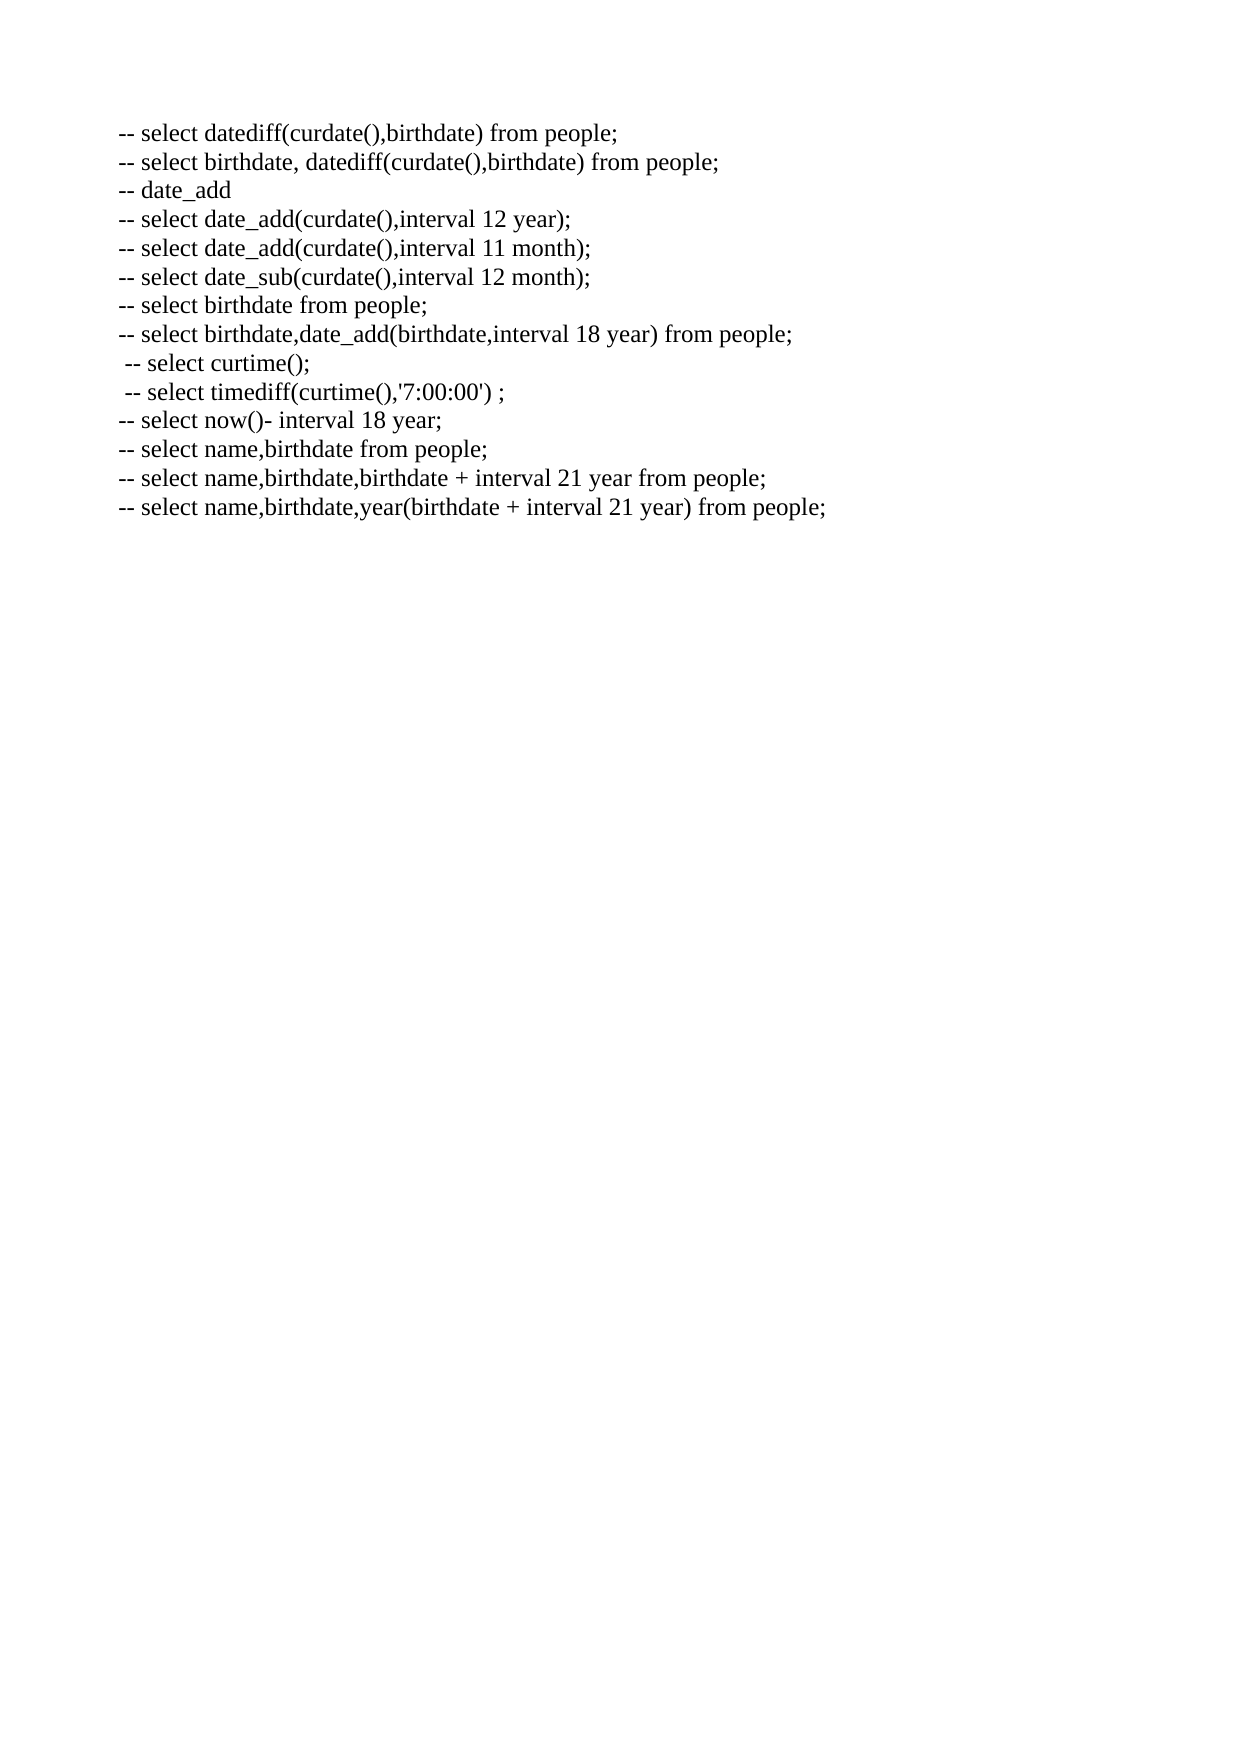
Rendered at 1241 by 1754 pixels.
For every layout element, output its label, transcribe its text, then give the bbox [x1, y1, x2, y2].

text -- date_add [118, 176, 1122, 204]
text -- select birthdate,date_add(birthdate,interval 18 year) from people; [118, 319, 1122, 348]
text -- select name,birthdate,birthdate + interval 21 year from people; [118, 463, 1122, 492]
text -- select curtime(); [118, 348, 1122, 377]
text -- select name,birthdate from people; [118, 434, 1122, 463]
text -- select name,birthdate,year(birthdate + interval 21 year) from people; [118, 492, 1122, 521]
text -- select timediff(curtime(),'7:00:00') ; [118, 377, 1122, 406]
text -- select datediff(curdate(),birthdate) from people; [118, 118, 1122, 147]
text -- select now()- interval 18 year; [118, 406, 1122, 434]
text -- select birthdate, datediff(curdate(),birthdate) from people; [118, 147, 1122, 176]
text -- select birthdate from people; [118, 291, 1122, 319]
text -- select date_add(curdate(),interval 11 month); [118, 233, 1122, 262]
text -- select date_add(curdate(),interval 12 year); [118, 204, 1122, 233]
text -- select date_sub(curdate(),interval 12 month); [118, 262, 1122, 291]
